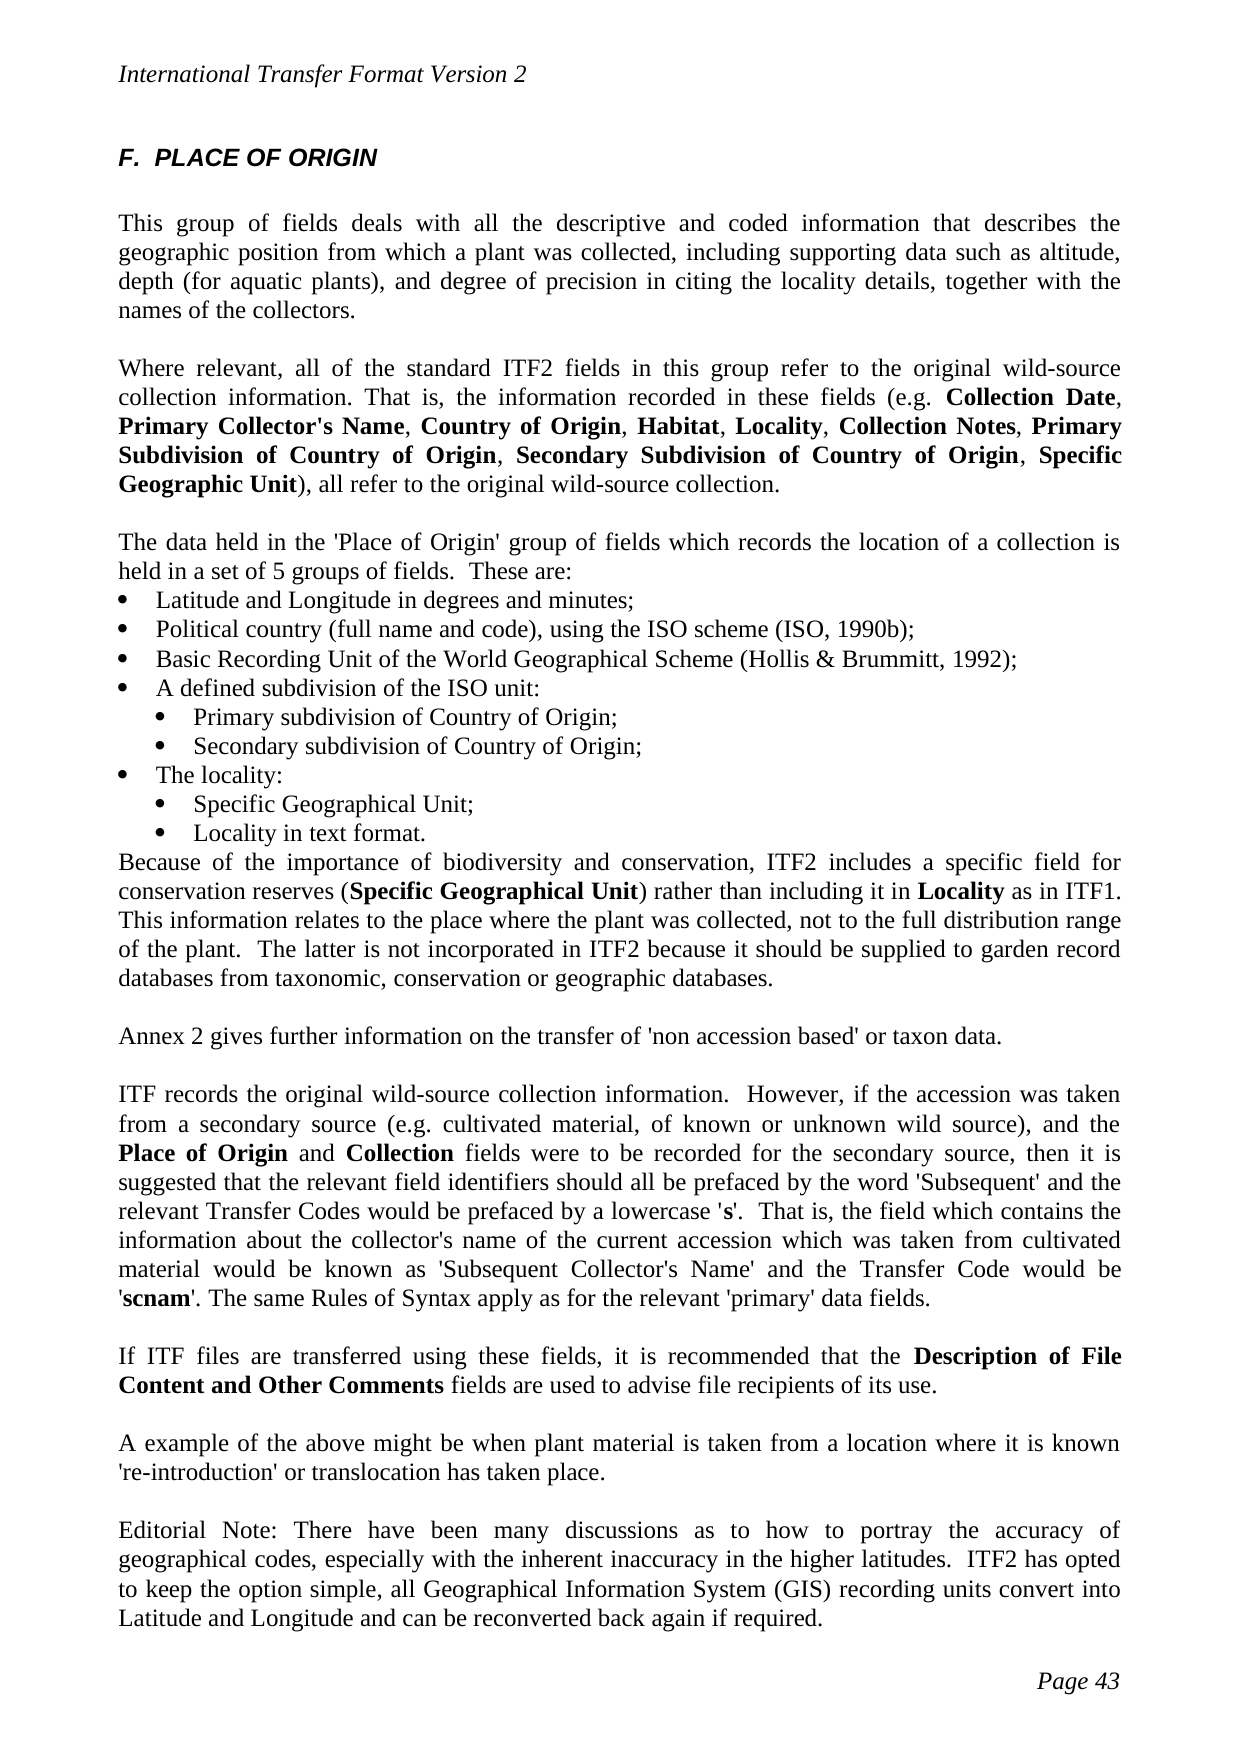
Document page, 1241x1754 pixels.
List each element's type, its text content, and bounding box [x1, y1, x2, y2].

text Because of the importance of biodiversity and conservation, ITF2 includes a specific field for conservation reserves (Specific Geographical Unit) rather than including it in Locality as in ITF1. This information relates to the place where the plant was collected, not to the full distribution range of the plant. The latter is not incorporated in ITF2 because it should be supplied to garden record databases from taxonomic, conservation or geographic databases. [118, 847, 1122, 992]
list Primary subdivision of Country of Origin; [156, 702, 1122, 731]
list The locality: [118, 760, 1122, 789]
text Where relevant, all of the standard ITF2 fields in this group refer to the original wild-source collection information. That is, the information recorded in these fields (e.g. Collection Date, Primary Collector's Name, Country of Origin, Habitat, Locality, Collection Notes, Primary Subdivision of Country of Origin, Secondary Subdivision of Country of Origin, Specific Geographic Unit), all refer to the original wild-source collection. [118, 353, 1122, 498]
list A defined subdivision of the ISO unit: [118, 672, 1122, 702]
text Annex 2 gives further information on the transfer of 'non accession based' or taxon data. [118, 1021, 1122, 1050]
list Latitude and Longitude in degrees and minutes; [118, 585, 1122, 614]
text This group of fields deals with all the descriptive and coded information that describes the geographic position from which a plant was collected, including supporting data such as altitude, depth (for aquatic plants), and degree of precision in citing the locality details, together with the names of the collectors. [118, 207, 1122, 324]
text A example of the above might be when plant material is taken from a location where it is known 're-introduction' or translocation has taken place. [118, 1428, 1122, 1486]
text Editorial Note: There have been many discussions as to how to portray the accuracy of geographical codes, especially with the inherent inaccuracy in the higher latitudes. ITF2 has opted to keep the option simple, all Geographical Information System (GIS) recording units convert into Latitude and Longitude and can be reconverted back again if required. [118, 1515, 1122, 1632]
list Locality in text format. [156, 818, 1122, 847]
subtitle F. PLACE OF ORIGIN [118, 143, 1122, 172]
list Political country (full name and code), using the ISO scheme (ISO, 1990b); [118, 614, 1122, 643]
text If ITF files are transferred using these fields, it is recommended that the Description of File Content and Other Comments fields are used to advise file recipients of its use. [118, 1341, 1122, 1399]
text The data held in the 'Place of Origin' group of fields which records the location of a collection is held in a set of 5 groups of fields. These are: [118, 527, 1122, 585]
text ITF records the original wild-source collection information. However, if the accession was taken from a secondary source (e.g. cultivated material, of known or unknown wild source), and the Place of Origin and Collection fields were to be recorded for the secondary source, then it is suggested that the relevant field identifiers should all be prefaced by the word 'Subsequent' and the relevant Transfer Codes would be prefaced by a lowercase 's'. That is, the field which contains the information about the collector's name of the current accession which was taken from cultivated material would be known as 'Subsequent Collector's Name' and the Transfer Code would be 'scnam'. The same Rules of Syntax apply as for the relevant 'primary' data fields. [118, 1079, 1122, 1312]
list Specific Geographical Unit; [156, 789, 1122, 818]
list Basic Recording Unit of the World Geographical Scheme (Hollis & Brummitt, 1992); [118, 643, 1122, 672]
list Secondary subdivision of Country of Origin; [156, 731, 1122, 760]
